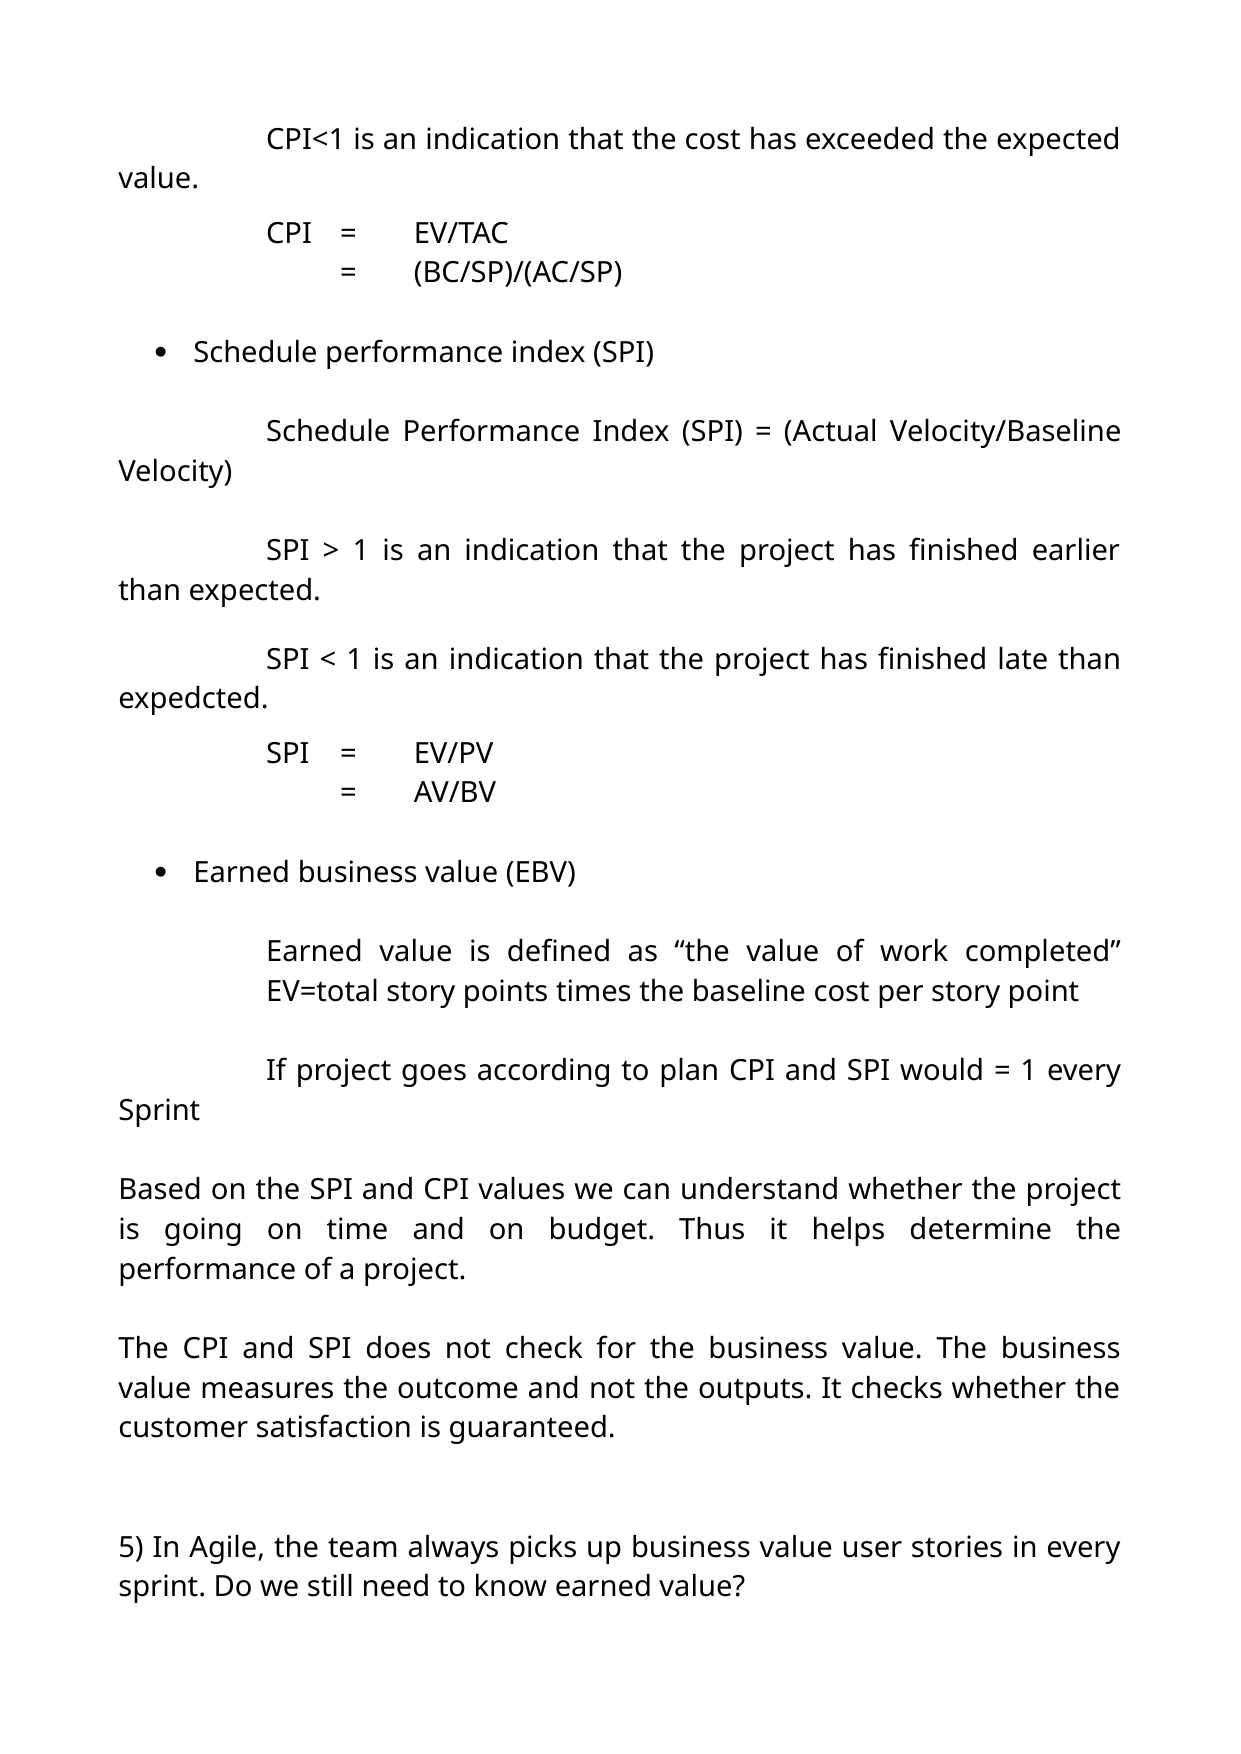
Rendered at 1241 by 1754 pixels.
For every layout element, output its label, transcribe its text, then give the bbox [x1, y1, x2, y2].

text = AV/BV [118, 772, 1122, 811]
text The CPI and SPI does not check for the business value. The business value measures the outcome and not the outputs. It checks whether the customer satisfaction is guaranteed. [118, 1327, 1122, 1446]
text CPI<1 is an indication that the cost has exceeded the expected value. [118, 118, 1122, 197]
text SPI > 1 is an indication that the project has finished earlier than expected. [118, 529, 1122, 609]
text CPI = EV/TAC [118, 212, 1122, 252]
text Based on the SPI and CPI values we can understand whether the project is going on time and on budget. Thus it helps determine the performance of a project. [118, 1169, 1122, 1288]
text Earned value is defined as “the value of work completed” EV=total story points times the baseline cost per story point [118, 931, 1122, 1010]
text Schedule Performance Index (SPI) = (Actual Velocity/Baseline Velocity) [118, 411, 1122, 490]
text 5) In Agile, the team always picks up business value user stories in every sprint. Do we still need to know earned value? [118, 1526, 1122, 1605]
text = (BC/SP)/(AC/SP) [118, 252, 1122, 291]
text SPI = EV/PV [118, 732, 1122, 772]
list Schedule performance index (SPI) [156, 331, 1122, 371]
list Earned business value (EBV) [156, 851, 1122, 891]
text If project goes according to plan CPI and SPI would = 1 every Sprint [118, 1049, 1122, 1129]
text SPI < 1 is an indication that the project has finished late than expedcted. [118, 638, 1122, 717]
